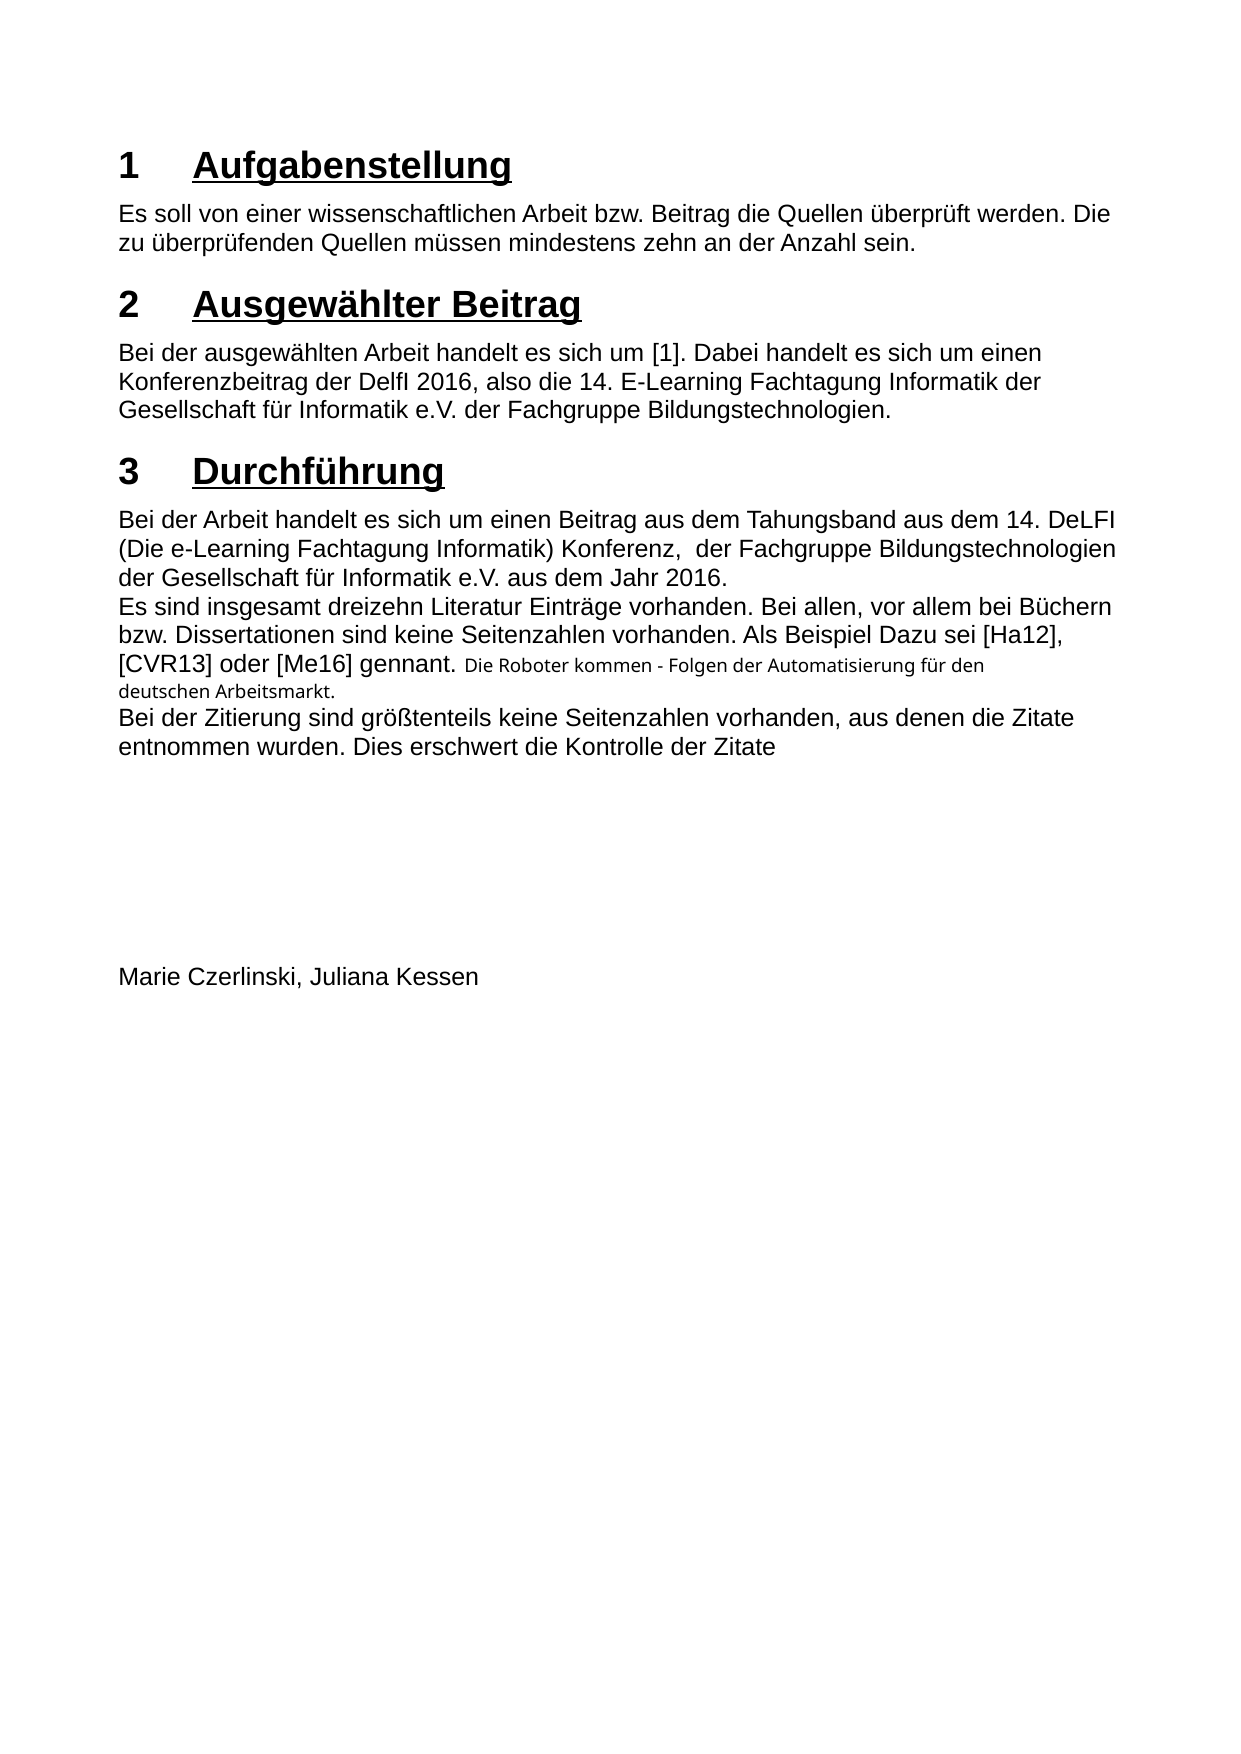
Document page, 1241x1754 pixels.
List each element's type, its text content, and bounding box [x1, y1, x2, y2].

subtitle Aufgabenstellung [118, 143, 1122, 187]
text Bei der Arbeit handelt es sich um einen Beitrag aus dem Tahungsband aus dem 14. DeLFI (Die e-Learning Fachtagung Informatik) Konferenz, der Fachgruppe Bildungstechnologien der Gesellschaft für Informatik e.V. aus dem Jahr 2016. [118, 505, 1122, 592]
subtitle Durchführung [118, 449, 1122, 493]
subtitle Ausgewählter Beitrag [118, 282, 1122, 325]
text deutschen Arbeitsmarkt. [118, 678, 1122, 703]
text Bei der ausgewählten Arbeit handelt es sich um [1]. Dabei handelt es sich um einen Konferenzbeitrag der DelfI 2016, also die 14. E-Learning Fachtagung Informatik der Gesellschaft für Informatik e.V. der Fachgruppe Bildungstechnologien. [118, 338, 1122, 424]
text Marie Czerlinski, Juliana Kessen [118, 962, 1122, 991]
text Bei der Zitierung sind größtenteils keine Seitenzahlen vorhanden, aus denen die Zitate entnommen wurden. Dies erschwert die Kontrolle der Zitate [118, 703, 1122, 761]
text Es soll von einer wissenschaftlichen Arbeit bzw. Beitrag die Quellen überprüft werden. Die zu überprüfenden Quellen müssen mindestens zehn an der Anzahl sein. [118, 199, 1122, 257]
text Es sind insgesamt dreizehn Literatur Einträge vorhanden. Bei allen, vor allem bei Büchern bzw. Dissertationen sind keine Seitenzahlen vorhanden. Als Beispiel Dazu sei [Ha12], [CVR13] oder [Me16] gennant. Die Roboter kommen - Folgen der Automatisierung für den [118, 592, 1122, 678]
